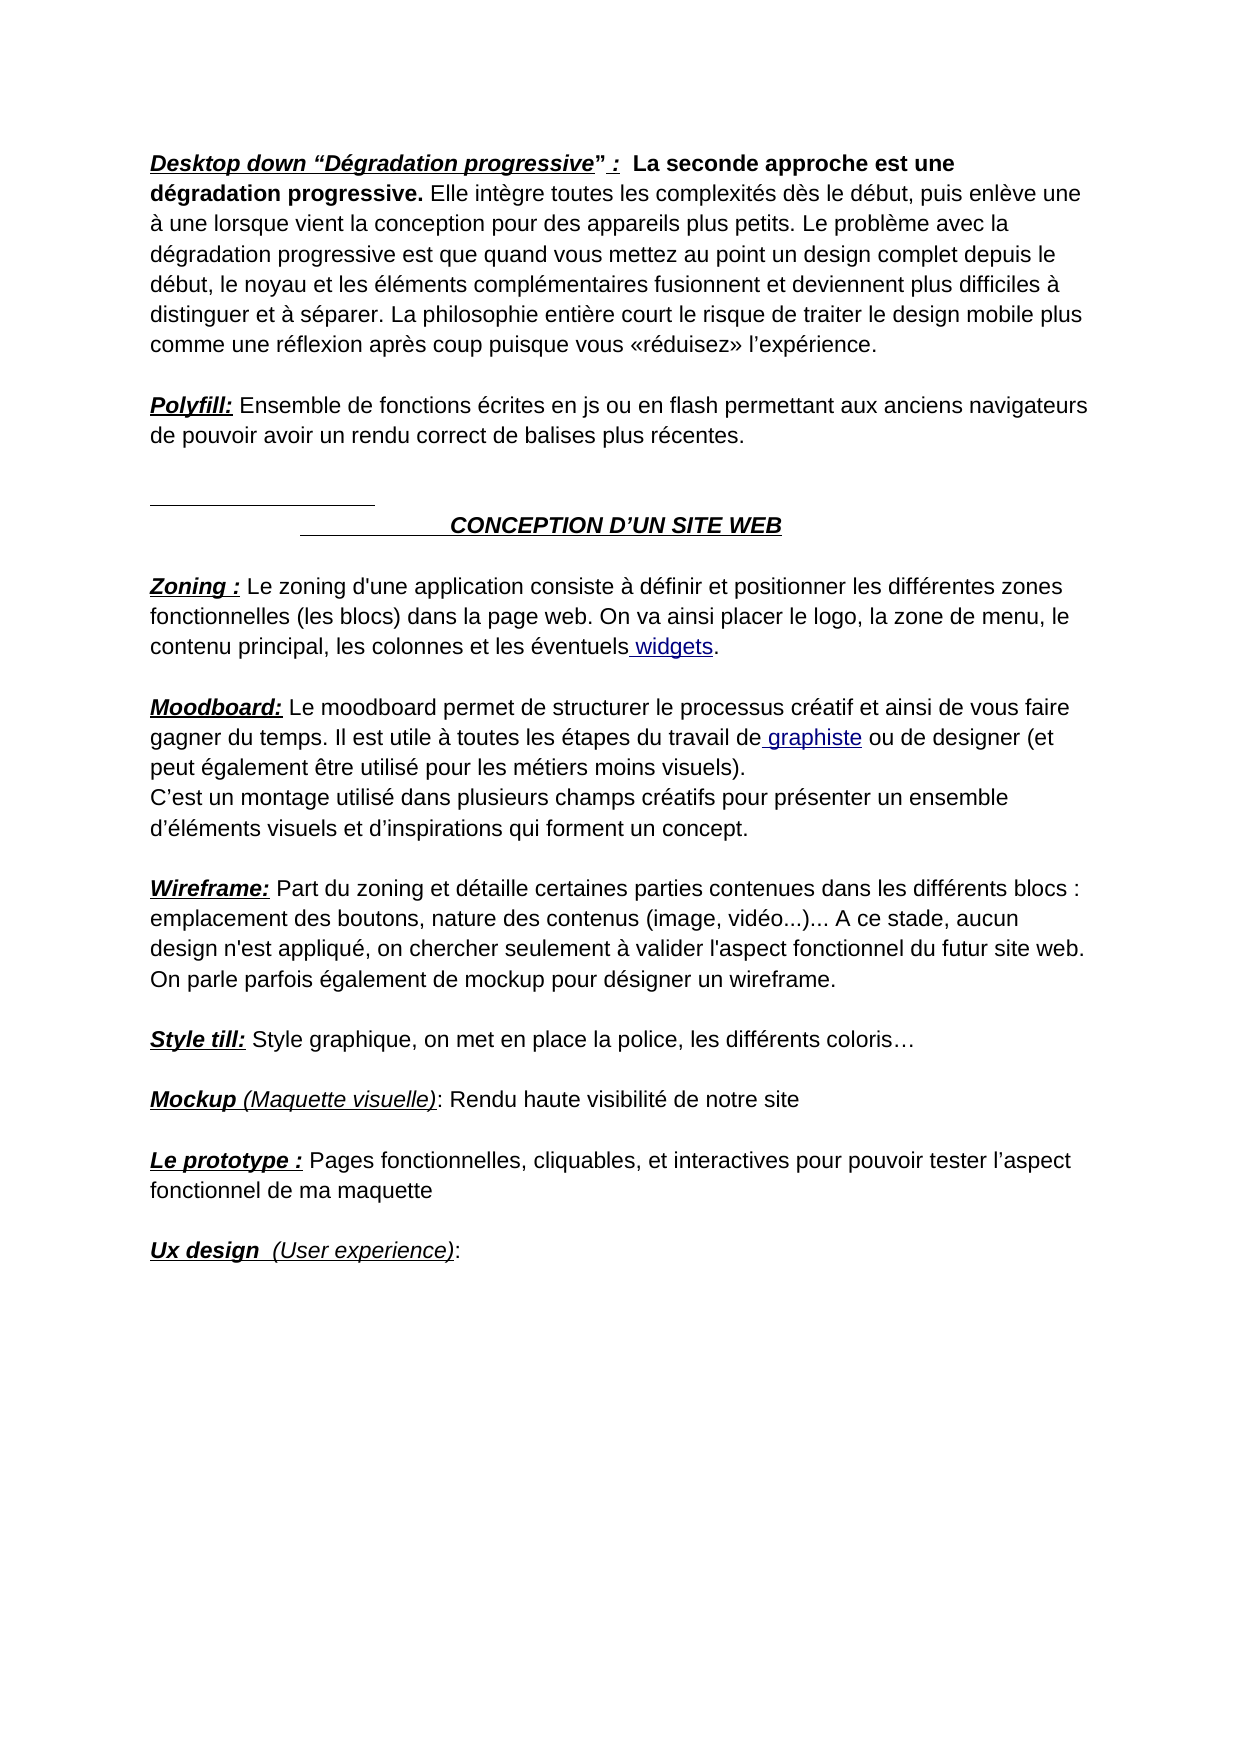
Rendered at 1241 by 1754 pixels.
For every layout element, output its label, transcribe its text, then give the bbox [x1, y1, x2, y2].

text Desktop down “Dégradation progressive” : La seconde approche est une dégradation progressive. Elle intègre toutes les complexités dès le début, puis enlève une à une lorsque vient la conception pour des appareils plus petits. Le problème avec la dégradation progressive est que quand vous mettez au point un design complet depuis le début, le noyau et les éléments complémentaires fusionnent et deviennent plus difficiles à distinguer et à séparer. La philosophie entière court le risque de traiter le design mobile plus comme une réflexion après coup puisque vous «réduisez» l’expérience. [150, 150, 1090, 358]
text Moodboard: Le moodboard permet de structurer le processus créatif et ainsi de vous faire gagner du temps. Il est utile à toutes les étapes du travail de graphiste ou de designer (et peut également être utilisé pour les métiers moins visuels). [150, 694, 1090, 781]
text Zoning : Le zoning d'une application consiste à définir et positionner les différentes zones fonctionnelles (les blocs) dans la page web. On va ainsi placer le logo, la zone de menu, le contenu principal, les colonnes et les éventuels widgets. [150, 573, 1090, 660]
text Polyfill: Ensemble de fonctions écrites en js ou en flash permettant aux anciens navigateurs de pouvoir avoir un rendu correct de balises plus récentes. [150, 392, 1090, 448]
text CONCEPTION D’UN SITE WEB [225, 512, 1090, 539]
text C’est un montage utilisé dans plusieurs champs créatifs pour présenter un ensemble d’éléments visuels et d’inspirations qui forment un concept. [150, 784, 1090, 841]
text Ux design (User experience): [150, 1237, 1090, 1264]
text Style till: Style graphique, on met en place la police, les différents coloris… [150, 1026, 1090, 1052]
text Wireframe: Part du zoning et détaille certaines parties contenues dans les différents blocs : emplacement des boutons, nature des contenus (image, vidéo...)... A ce stade, aucun design n'est appliqué, on chercher seulement à valider l'aspect fonctionnel du futur site web. On parle parfois également de mockup pour désigner un wireframe. [150, 875, 1090, 992]
text Le prototype : Pages fonctionnelles, cliquables, et interactives pour pouvoir tester l’aspect fonctionnel de ma maquette [150, 1147, 1090, 1203]
text Mockup (Maquette visuelle): Rendu haute visibilité de notre site [150, 1086, 1090, 1113]
